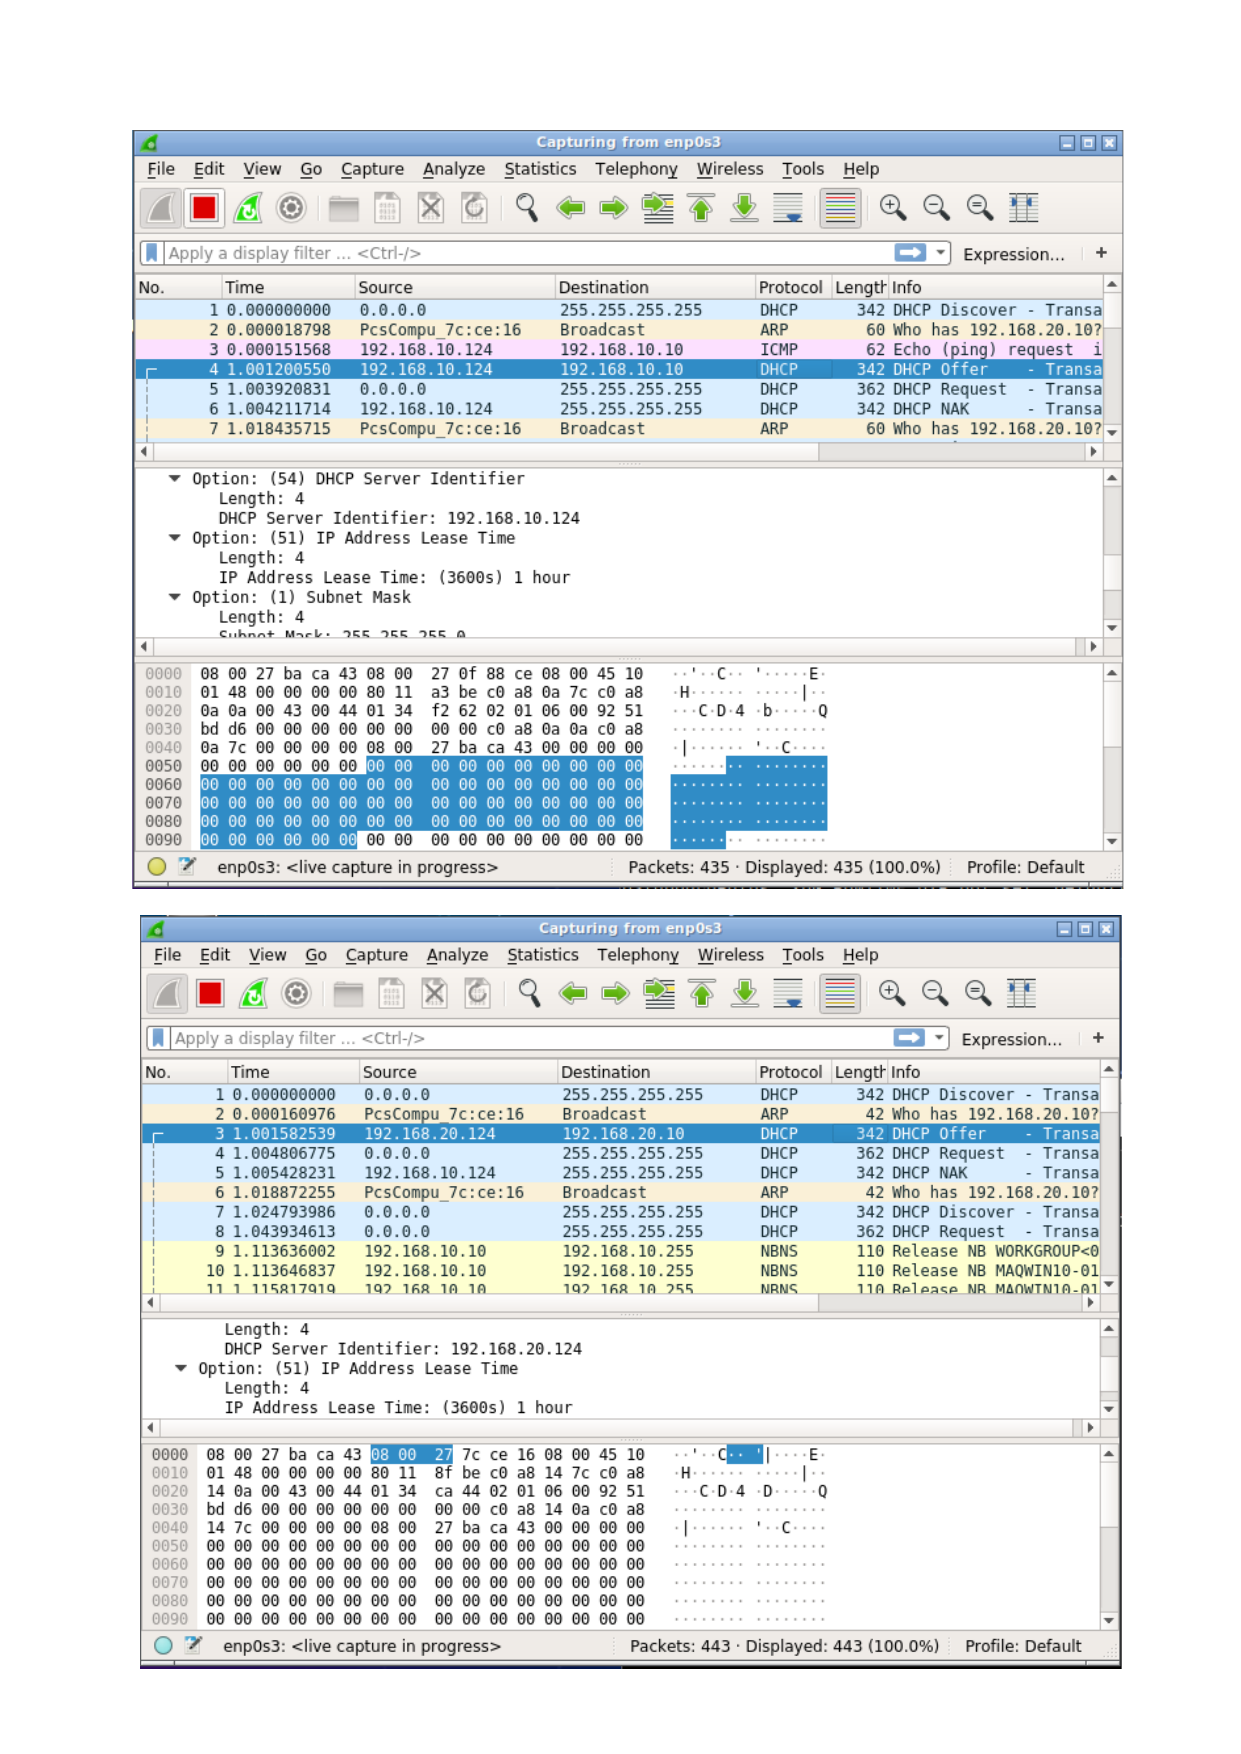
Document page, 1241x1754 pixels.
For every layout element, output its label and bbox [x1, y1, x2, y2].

picture [140, 915, 1122, 1669]
picture [132, 130, 1124, 889]
